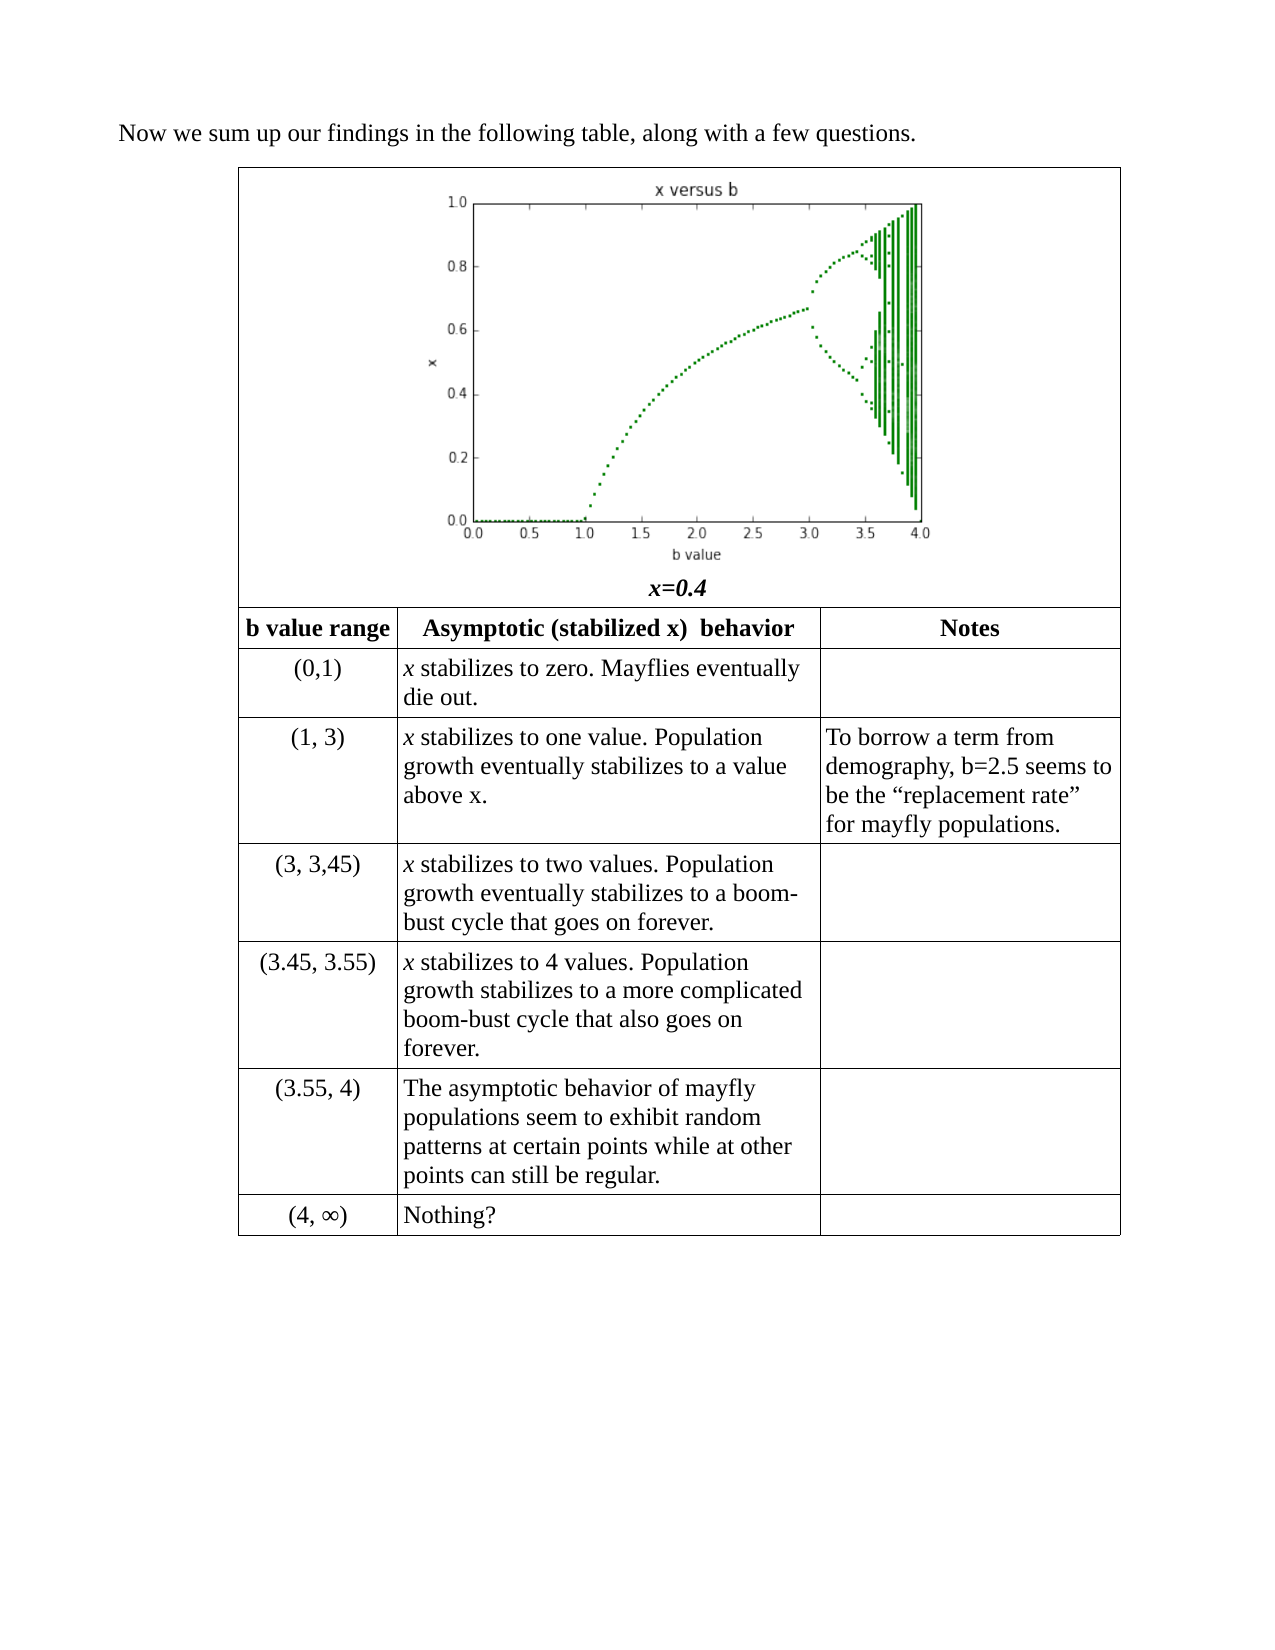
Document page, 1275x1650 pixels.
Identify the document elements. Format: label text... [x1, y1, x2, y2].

table_cell The asymptotic behavior of mayfly populations seem to exhibit random patterns at certain points while at other points can still be regular. [398, 1069, 820, 1194]
picture [418, 173, 940, 573]
table_cell x stabilizes to zero. Mayflies eventually die out. [398, 649, 820, 717]
table_cell x stabilizes to two values. Population growth eventually stabilizes to a boom-bust cycle that goes on forever. [398, 844, 820, 941]
table_cell [821, 649, 1120, 717]
table_cell [821, 942, 1120, 1068]
table_cell (4, ∞) [239, 1195, 397, 1234]
table_cell Asymptotic (stabilized x) behavior [398, 608, 820, 648]
table_cell Nothing? [398, 1195, 820, 1234]
table_cell Notes [821, 608, 1120, 648]
table_cell [821, 1195, 1120, 1234]
table_cell [821, 1069, 1120, 1194]
table_header x=0.4 [239, 168, 1120, 607]
table_cell x stabilizes to one value. Population growth eventually stabilizes to a value above x. [398, 718, 820, 843]
table_cell x stabilizes to 4 values. Population growth stabilizes to a more complicated boom-bust cycle that also goes on forever. [398, 942, 820, 1068]
table_cell (3, 3,45) [239, 844, 397, 941]
table_cell [821, 844, 1120, 941]
table_cell (3.55, 4) [239, 1069, 397, 1194]
table_cell (3.45, 3.55) [239, 942, 397, 1068]
table_cell (1, 3) [239, 718, 397, 843]
table_cell b value range [239, 608, 397, 648]
table_cell (0,1) [239, 649, 397, 717]
text Now we sum up our findings in the following table, along with a few questions. [118, 118, 1157, 147]
table_cell To borrow a term from demography, b=2.5 seems to be the “replacement rate” for mayfly populations. [821, 718, 1120, 843]
